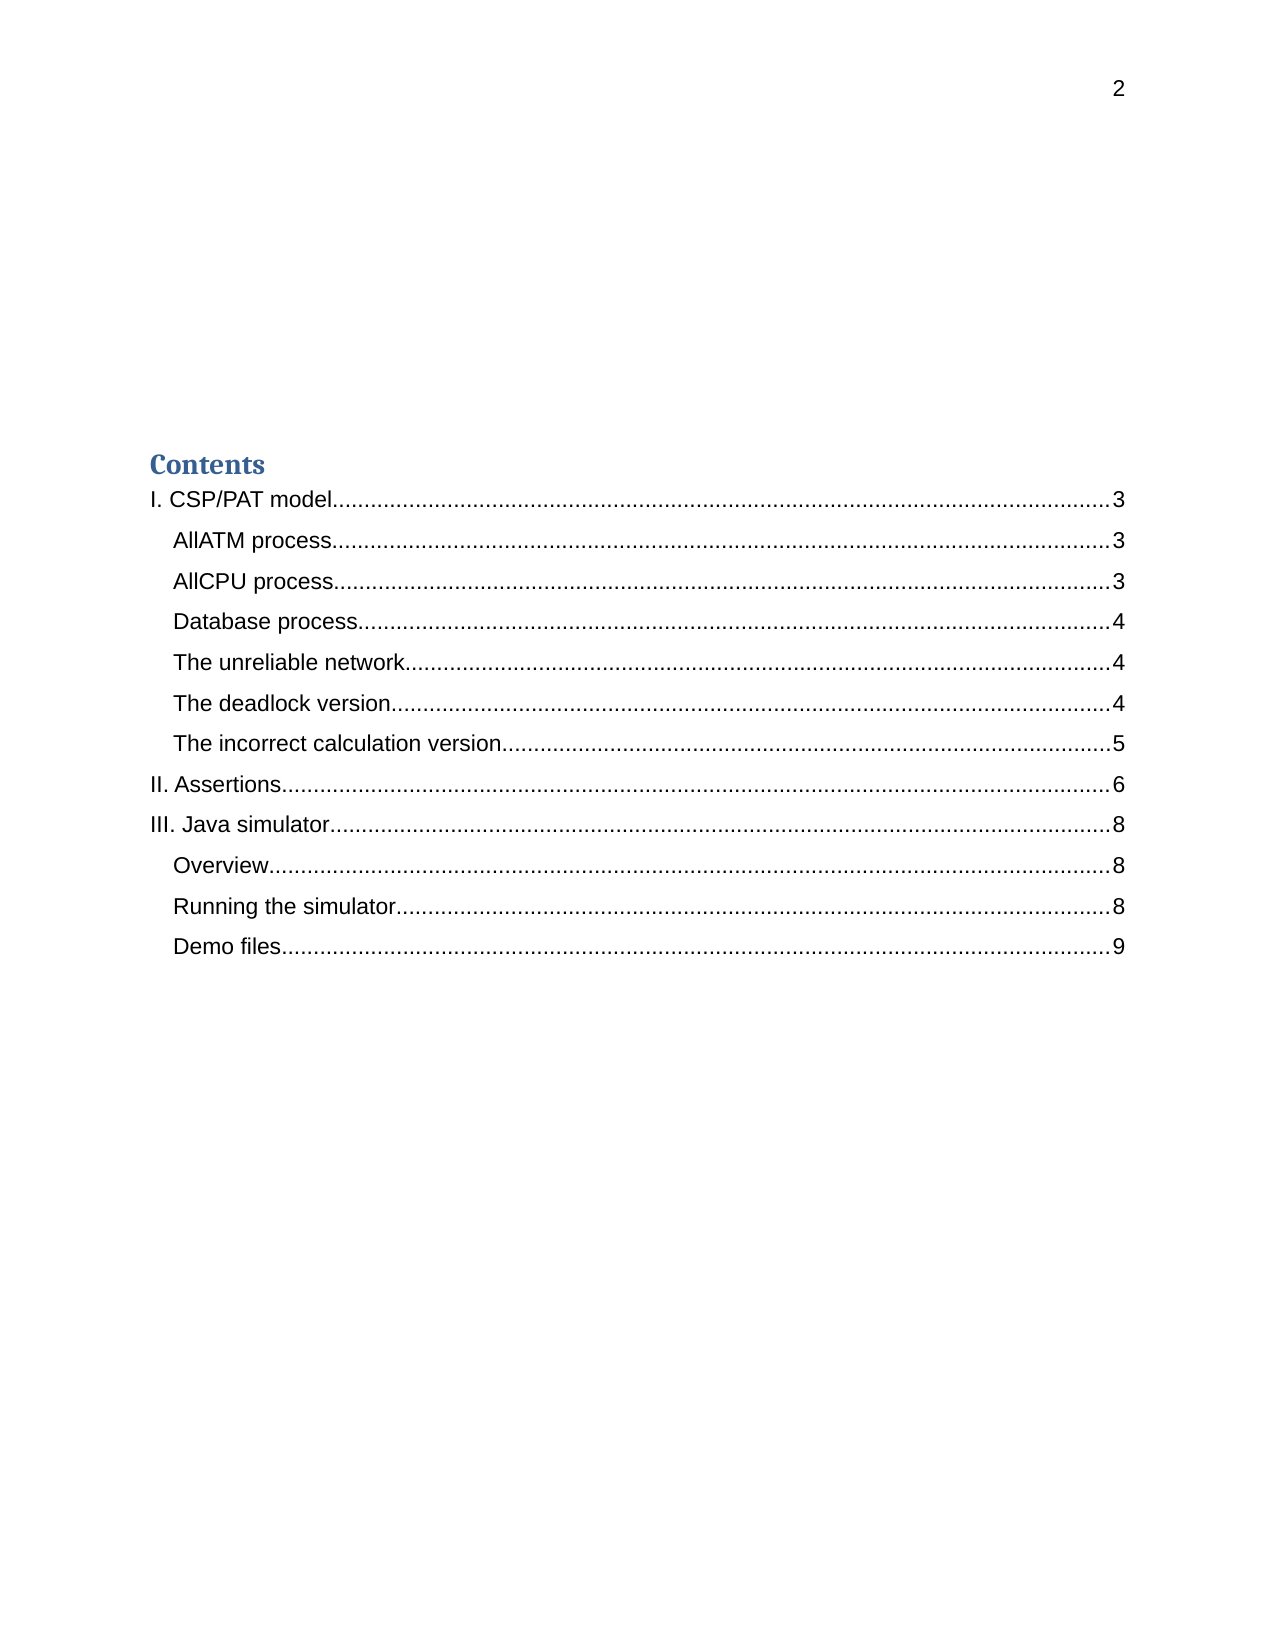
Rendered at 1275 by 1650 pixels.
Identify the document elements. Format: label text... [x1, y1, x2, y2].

text The deadlock version 4 [173, 689, 1125, 716]
subtitle Contents [150, 448, 1125, 481]
text Demo files 9 [173, 933, 1125, 960]
text Database process 4 [173, 608, 1125, 635]
text The unreliable network 4 [173, 649, 1125, 675]
text AllCPU process 3 [173, 568, 1125, 594]
text I. CSP/PAT model 3 [150, 486, 1125, 513]
text III. Java simulator 8 [150, 811, 1125, 838]
text Running the simulator 8 [173, 893, 1125, 919]
text II. Assertions 6 [150, 771, 1125, 797]
text AllATM process 3 [173, 527, 1125, 553]
text Overview 8 [173, 852, 1125, 878]
text The incorrect calculation version 5 [173, 730, 1125, 757]
